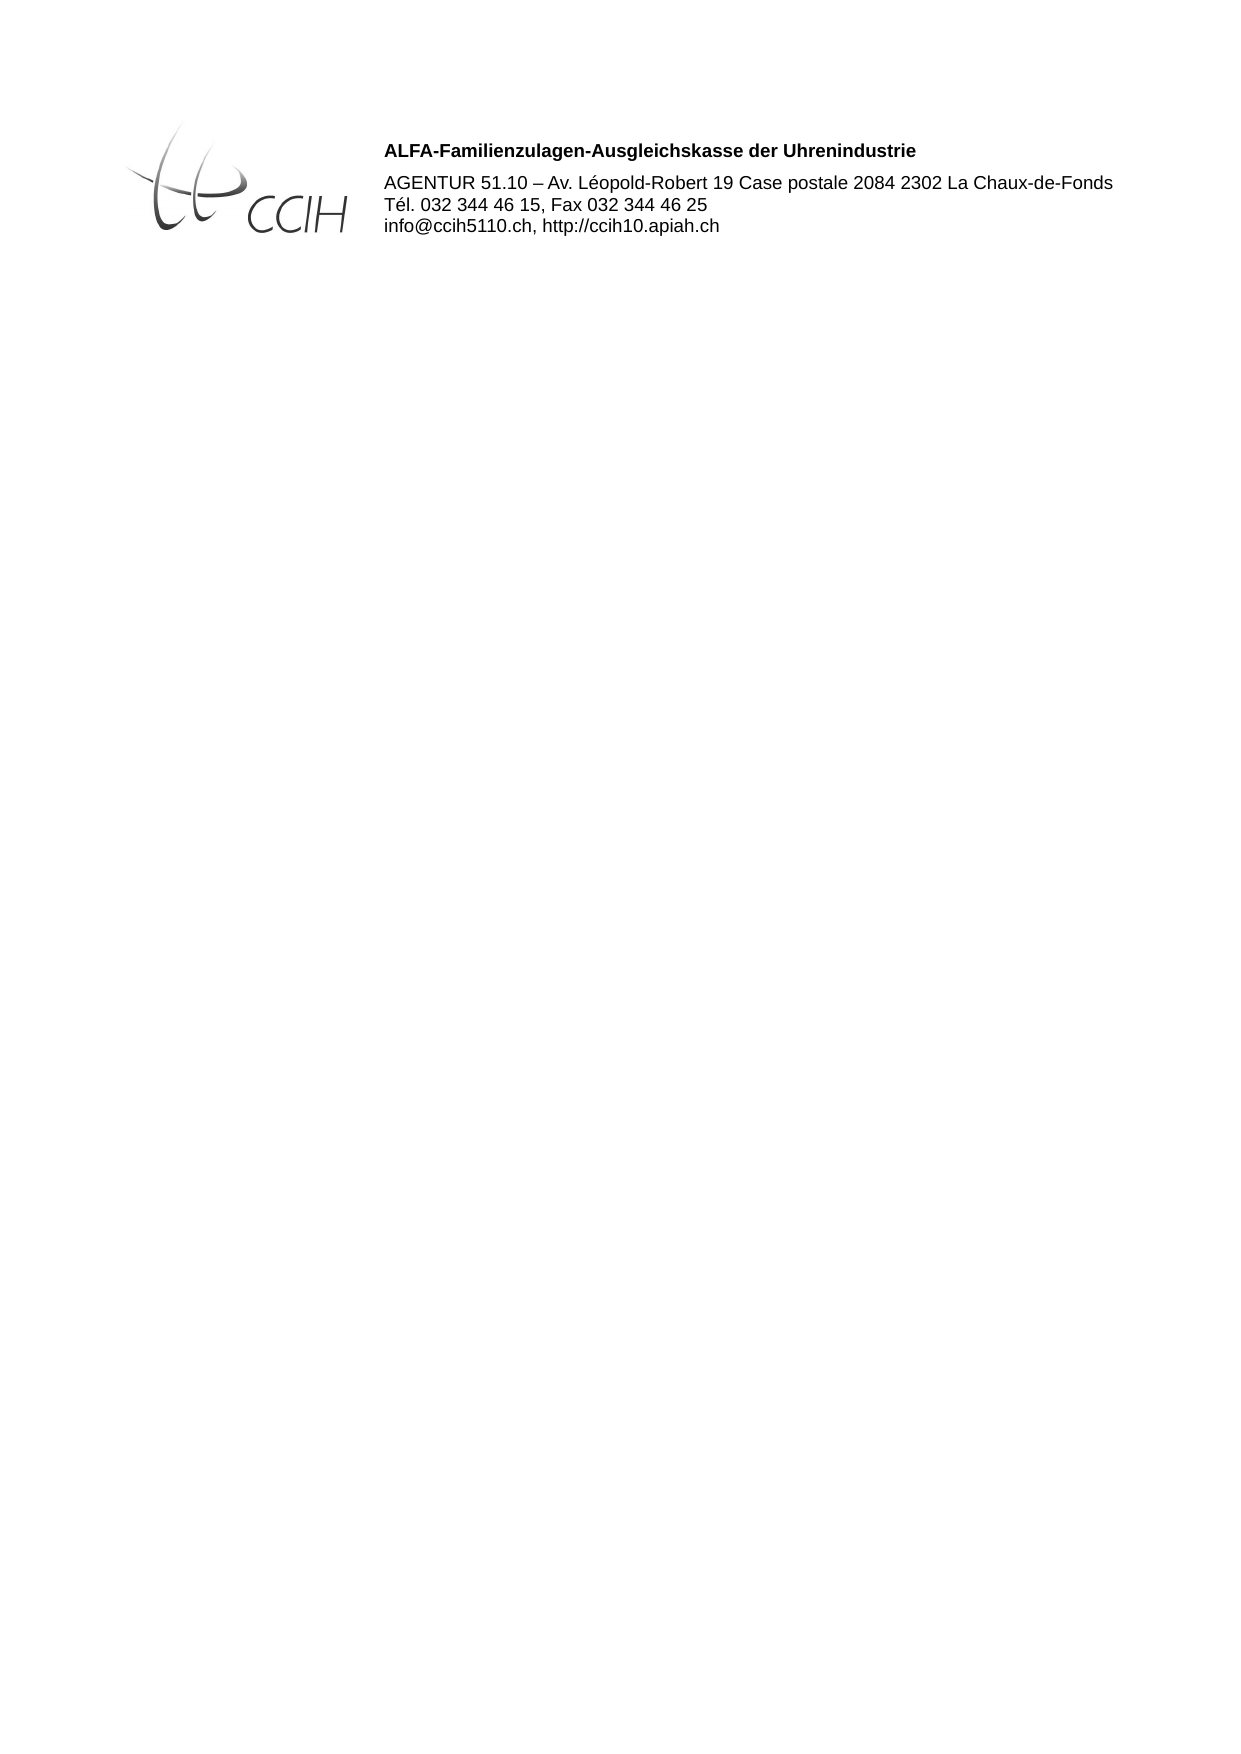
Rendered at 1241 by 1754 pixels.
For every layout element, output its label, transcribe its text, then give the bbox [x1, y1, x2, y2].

picture [124, 118, 350, 234]
text AGENTUR 51.10 – Av. Léopold-Robert 19 Case postale 2084 2302 La Chaux-de-Fonds [248, 172, 1122, 193]
text ALFA-Familienzulagen-Ausgleichskasse der Uhrenindustrie [248, 140, 1122, 161]
text Tél. 032 344 46 15, Fax 032 344 46 25 [248, 193, 1122, 215]
text info@ccih5110.ch, http://ccih10.apiah.ch [118, 215, 1122, 237]
